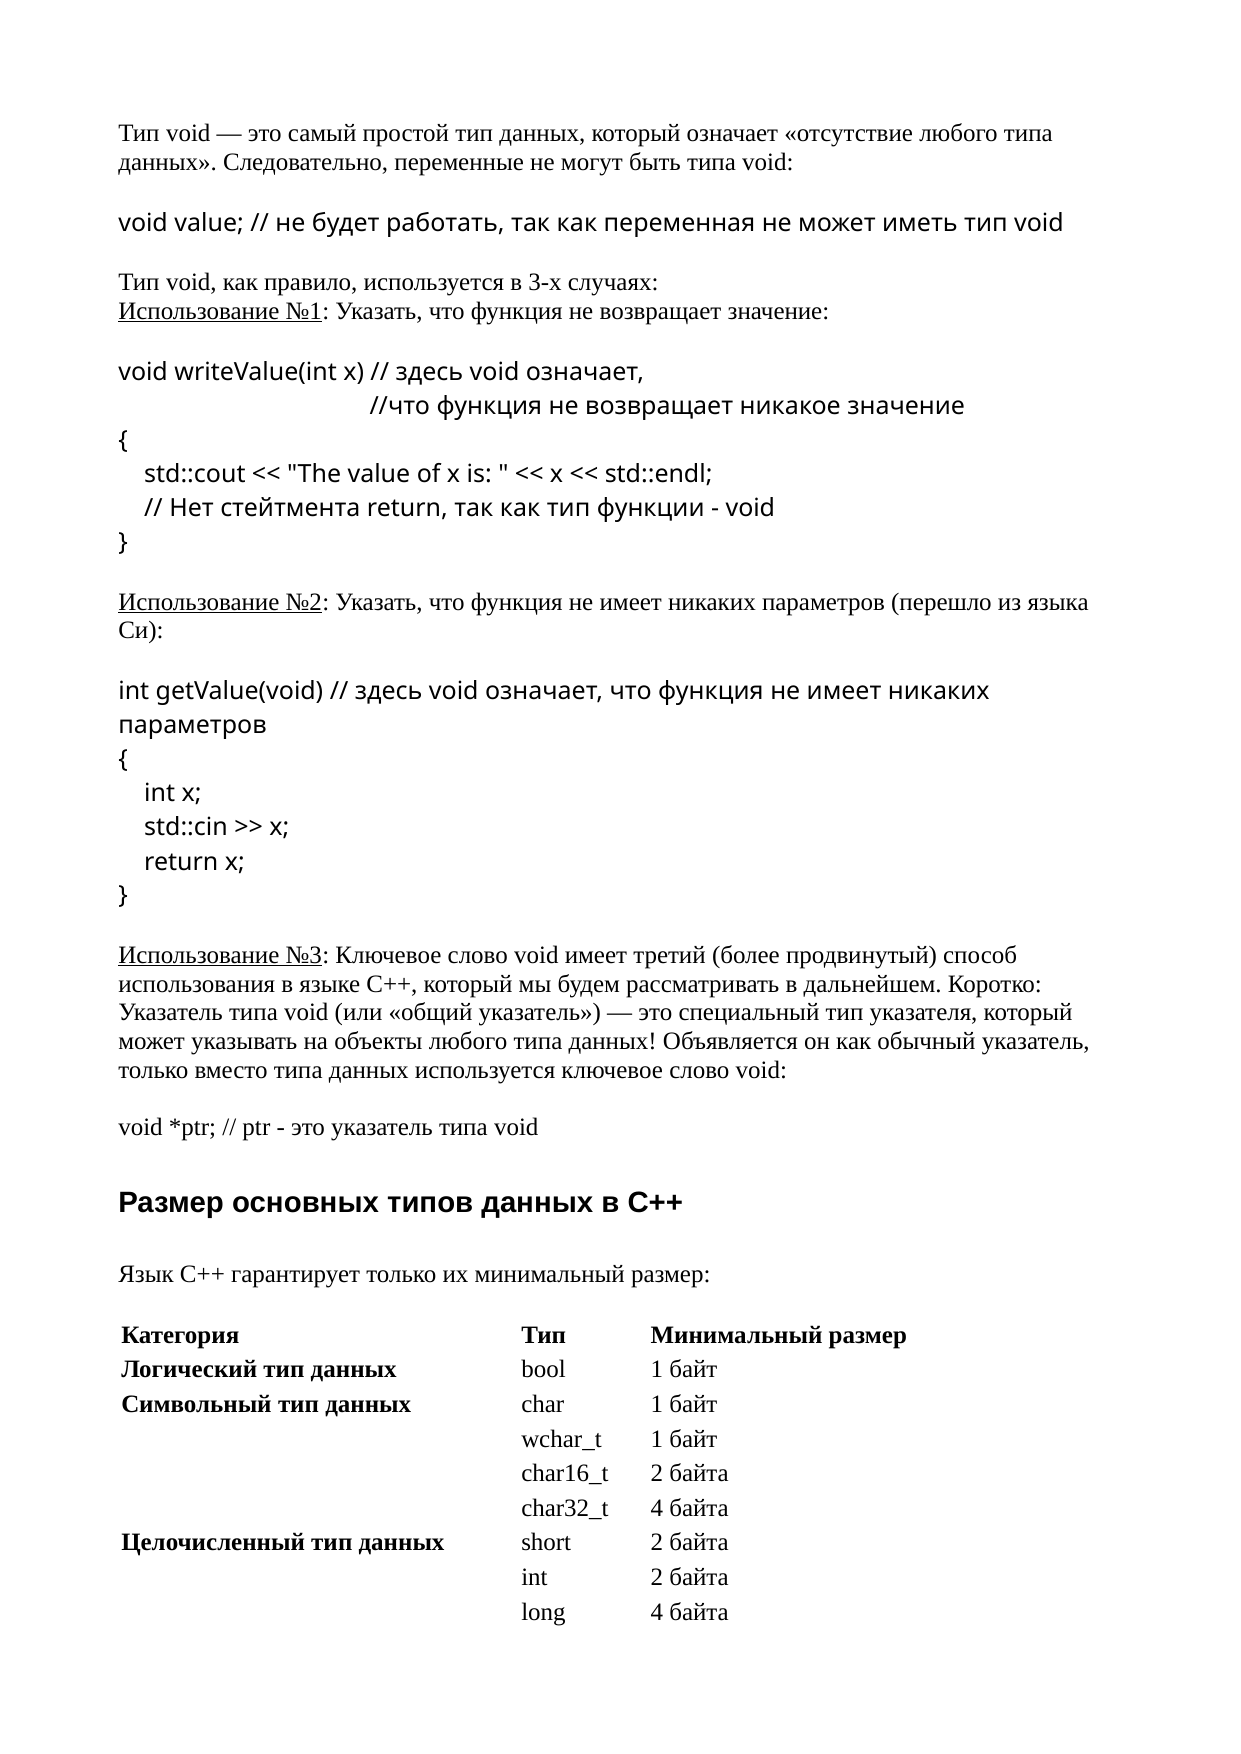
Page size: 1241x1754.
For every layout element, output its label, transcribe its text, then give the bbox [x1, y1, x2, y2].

text int getValue(void) // здесь void означает, что функция не имеет никаких параметров [118, 673, 1122, 741]
table_cell 2 байта [648, 1559, 919, 1594]
table_cell [118, 1559, 518, 1594]
text { [118, 741, 1122, 775]
table_cell char16_t [518, 1455, 647, 1490]
table_cell 2 байта [648, 1455, 919, 1490]
table_cell 1 байт [648, 1352, 919, 1386]
table_cell [118, 1421, 518, 1455]
table_cell Логический тип данных [118, 1352, 518, 1386]
text Использование №3: Ключевое слово void имеет третий (более продвинутый) способ использования в языке C++, который мы будем рассматривать в дальнейшем. Коротко: Указатель типа void (или «общий указатель») — это специальный тип указателя, который может указывать на объекты любого типа данных! Объявляется он как обычный указатель, только вместо типа данных используется ключевое слово void: [118, 940, 1122, 1084]
text Использование №2: Указать, что функция не имеет никаких параметров (перешло из языка Cи): [118, 587, 1122, 644]
table_cell long [518, 1594, 647, 1628]
text { [118, 422, 1122, 456]
table_cell [118, 1455, 518, 1490]
text return x; [118, 843, 1122, 877]
table_cell bool [518, 1352, 647, 1386]
text int x; [118, 775, 1122, 809]
table_cell Целочисленный тип данных [118, 1525, 518, 1559]
text // Нет стейтмента return, так как тип функции - void [118, 490, 1122, 524]
table_cell char [518, 1386, 647, 1421]
text Язык C++ гарантирует только их минимальный размер: [118, 1259, 1122, 1288]
text std::cin >> x; [118, 809, 1122, 843]
text Тип void — это самый простой тип данных, который означает «отсутствие любого типа данных». Следовательно, переменные не могут быть типа void: [118, 118, 1122, 176]
table_cell 1 байт [648, 1386, 919, 1421]
table_cell Символьный тип данных [118, 1386, 518, 1421]
table_cell 4 байта [648, 1490, 919, 1524]
table_cell short [518, 1525, 647, 1559]
table_cell 1 байт [648, 1421, 919, 1455]
table_cell wchar_t [518, 1421, 647, 1455]
text void *ptr; // ptr - это указатель типа void [118, 1112, 1122, 1141]
text void writeValue(int x) // здесь void означает, [118, 353, 1122, 387]
table_cell char32_t [518, 1490, 647, 1524]
text } [118, 877, 1122, 911]
text //что функция не возвращает никакое значение [118, 387, 1122, 422]
table_cell [118, 1594, 518, 1628]
table_cell 4 байта [648, 1594, 919, 1628]
table_cell int [518, 1559, 647, 1594]
text Использование №1: Указать, что функция не возвращает значение: [118, 296, 1122, 325]
table_cell 2 байта [648, 1525, 919, 1559]
text void value; // не будет работать, так как переменная не может иметь тип void [118, 204, 1122, 238]
table_cell [118, 1490, 518, 1524]
text Тип void, как правило, используется в 3-х случаях: [118, 267, 1122, 296]
table_header Тип [518, 1317, 647, 1352]
table_header Категория [118, 1317, 518, 1352]
text std::cout << "The value of x is: " << x << std::endl; [118, 456, 1122, 490]
text } [118, 524, 1122, 558]
subtitle Размер основных типов данных в C++ [118, 1184, 1122, 1218]
table_header Минимальный размер [648, 1317, 919, 1352]
